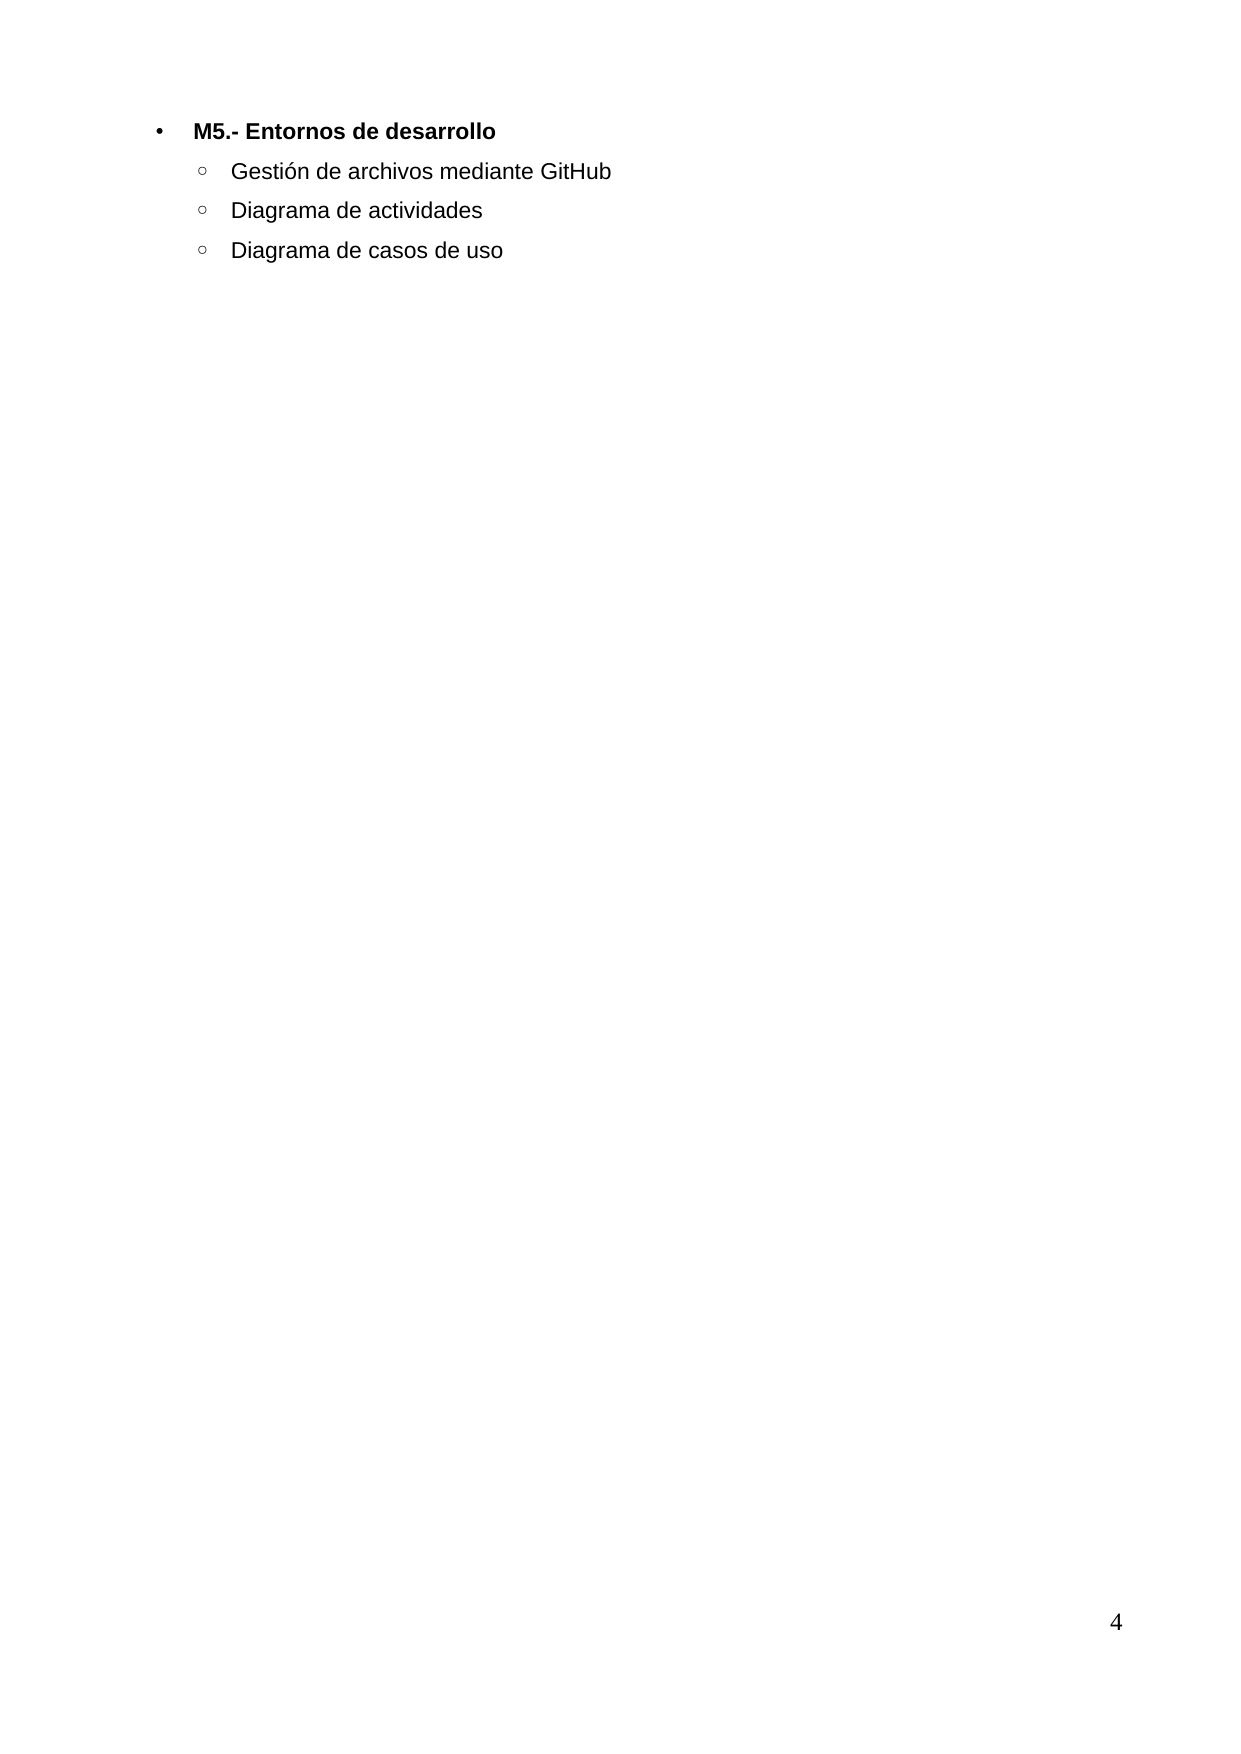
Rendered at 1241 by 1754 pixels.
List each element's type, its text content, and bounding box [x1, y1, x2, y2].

list Diagrama de casos de uso [193, 237, 1122, 263]
list M5.- Entornos de desarrollo [156, 118, 1122, 144]
list Gestión de archivos mediante GitHub [193, 158, 1122, 184]
list Diagrama de actividades [193, 197, 1122, 223]
